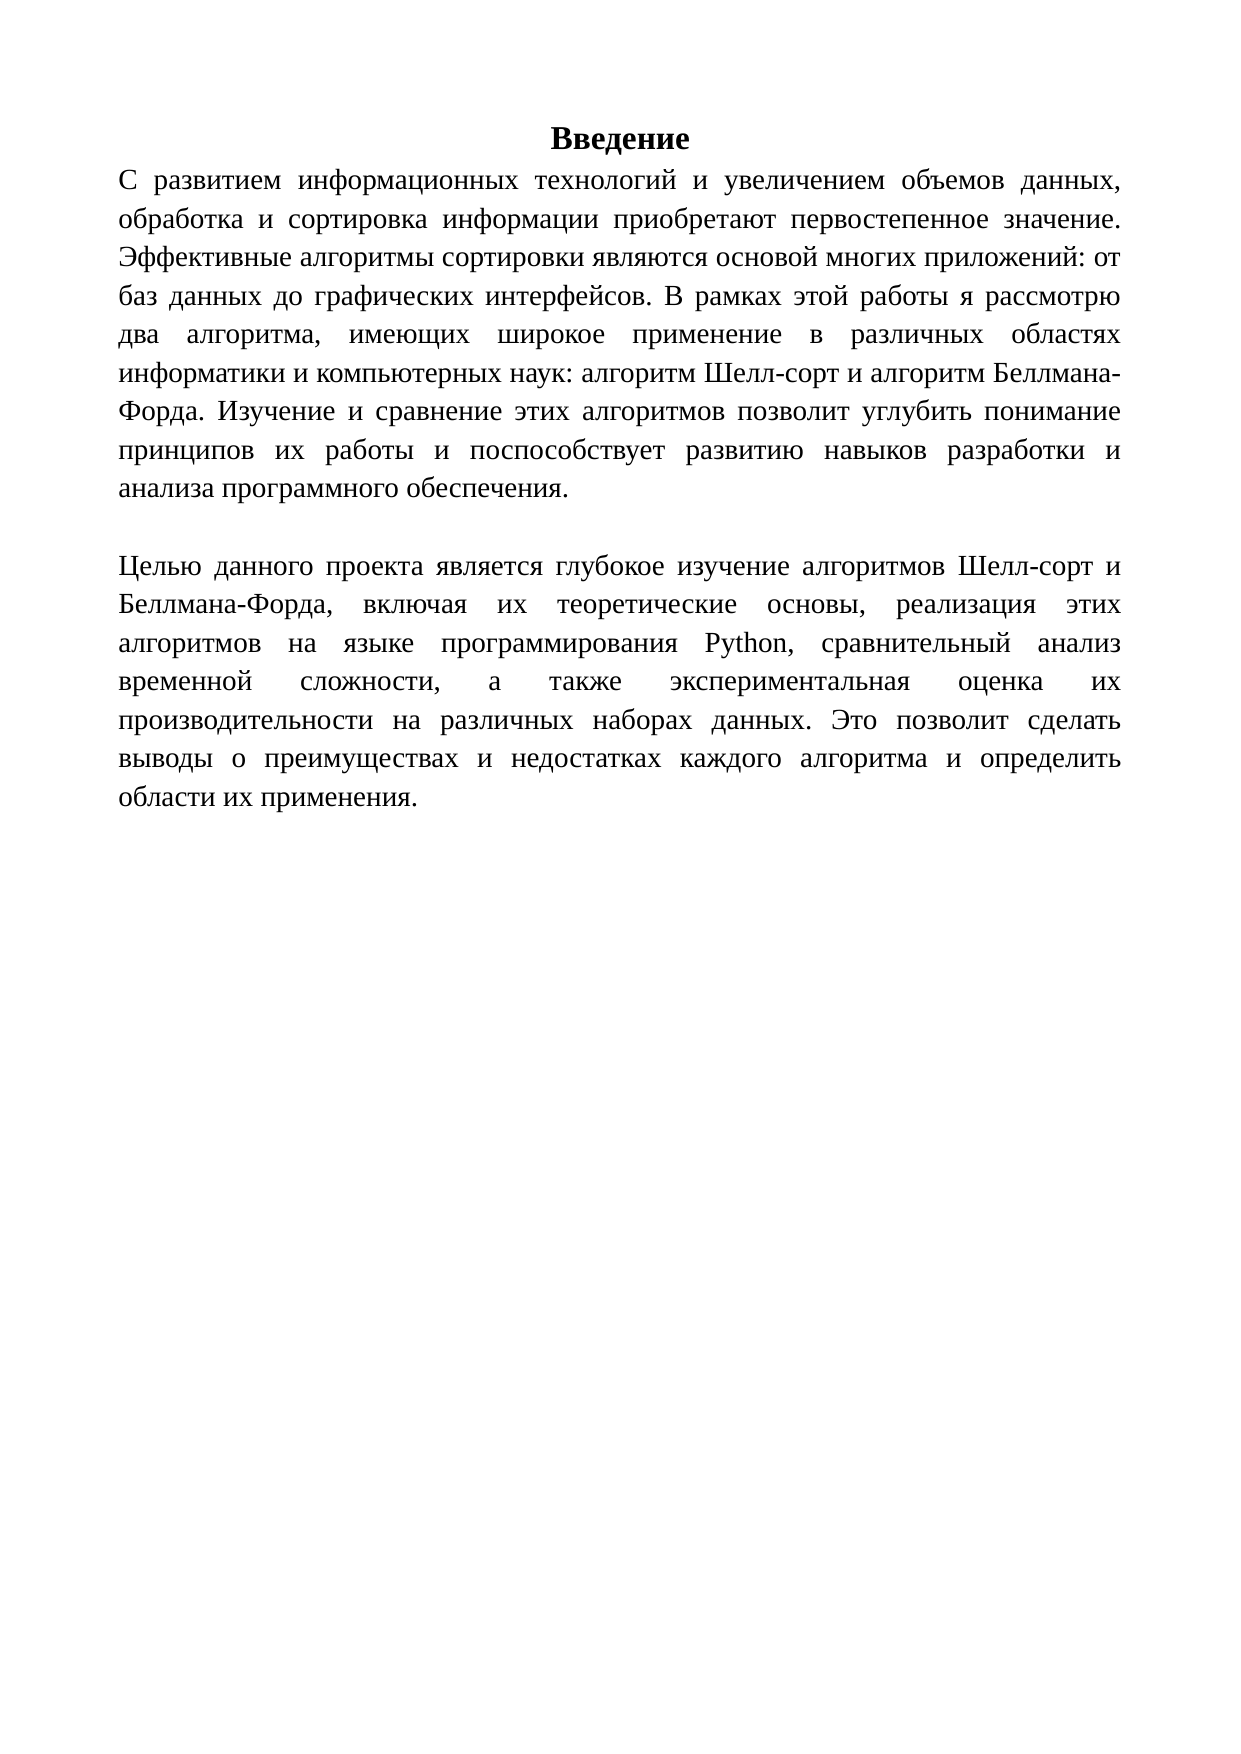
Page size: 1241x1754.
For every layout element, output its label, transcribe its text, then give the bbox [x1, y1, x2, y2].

text Целью данного проекта является глубокое изучение алгоритмов Шелл-сорт и Беллмана-Форда, включая их теоретические основы, реализация этих алгоритмов на языке программирования Python, сравнительный анализ временной сложности, а также экспериментальная оценка их производительности на различных наборах данных. Это позволит сделать выводы о преимуществах и недостатках каждого алгоритма и определить области их применения. [118, 548, 1122, 812]
text С развитием информационных технологий и увеличением объемов данных, обработка и сортировка информации приобретают первостепенное значение. Эффективные алгоритмы сортировки являются основой многих приложений: от баз данных до графических интерфейсов. В рамках этой работы я рассмотрю два алгоритма, имеющих широкое применение в различных областях информатики и компьютерных наук: алгоритм Шелл-сорт и алгоритм Беллмана-Форда. Изучение и сравнение этих алгоритмов позволит углубить понимание принципов их работы и поспособствует развитию навыков разработки и анализа программного обеспечения. [118, 162, 1122, 504]
text Введение [118, 118, 1122, 156]
